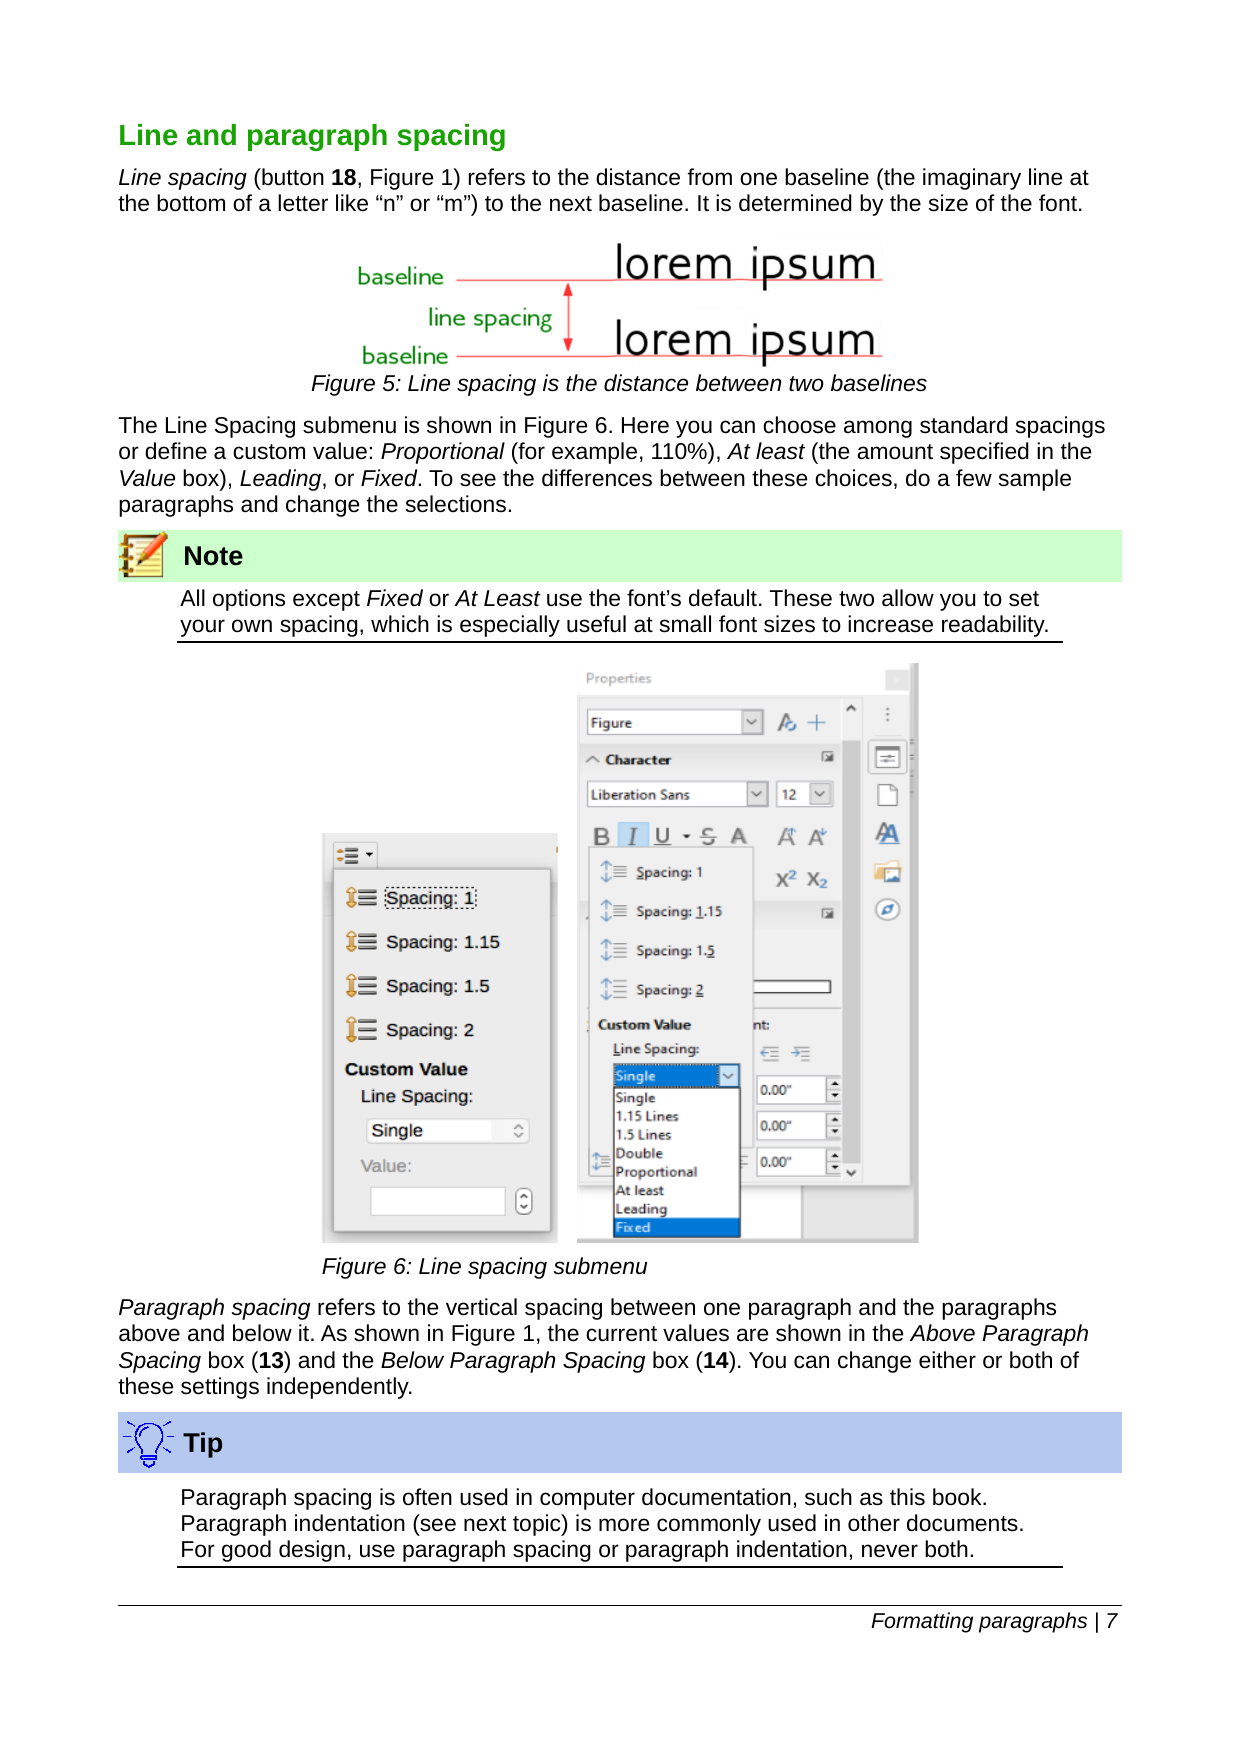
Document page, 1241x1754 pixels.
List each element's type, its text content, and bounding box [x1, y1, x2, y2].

text All options except Fixed or At Least use the font’s default. These two allow you to set your own spacing, which is especially useful at small font sizes to increase readability. [177, 582, 1063, 641]
picture [357, 228, 883, 370]
text Figure 6: Line spacing submenu [322, 1253, 919, 1279]
picture [119, 1413, 179, 1472]
text Figure 5: Line spacing is the distance between two baselines [292, 229, 948, 396]
picture [321, 833, 558, 1243]
subtitle Tip [118, 1412, 1122, 1473]
text Paragraph spacing is often used in computer documentation, such as this book. Paragraph indentation (see next topic) is more commonly used in other documents. For good design, use paragraph spacing or paragraph indentation, never both. [177, 1481, 1063, 1566]
picture [119, 530, 170, 581]
text Paragraph spacing refers to the vertical spacing between one paragraph and the paragraphs above and below it. As shown in Figure 1, the current values are shown in the Above Paragraph Spacing box (13) and the Below Paragraph Spacing box (14). You can change either or both of these settings independently. [118, 1294, 1122, 1399]
subtitle Note [118, 530, 1122, 582]
text The Line Spacing submenu is shown in Figure 6. Here you can choose among standard spacings or define a custom value: Proportional (for example, 110%), At least (the amount specified in the Value box), Leading, or Fixed. To see the differences between these choices, do a few sample paragraphs and change the selections. [118, 412, 1122, 517]
subtitle Line and paragraph spacing [118, 118, 1122, 152]
picture [577, 663, 919, 1243]
text Line spacing (button 18, Figure 1) refers to the distance from one baseline (the imaginary line at the bottom of a letter like “n” or “m”) to the next baseline. It is determined by the size of the font. [118, 163, 1122, 216]
